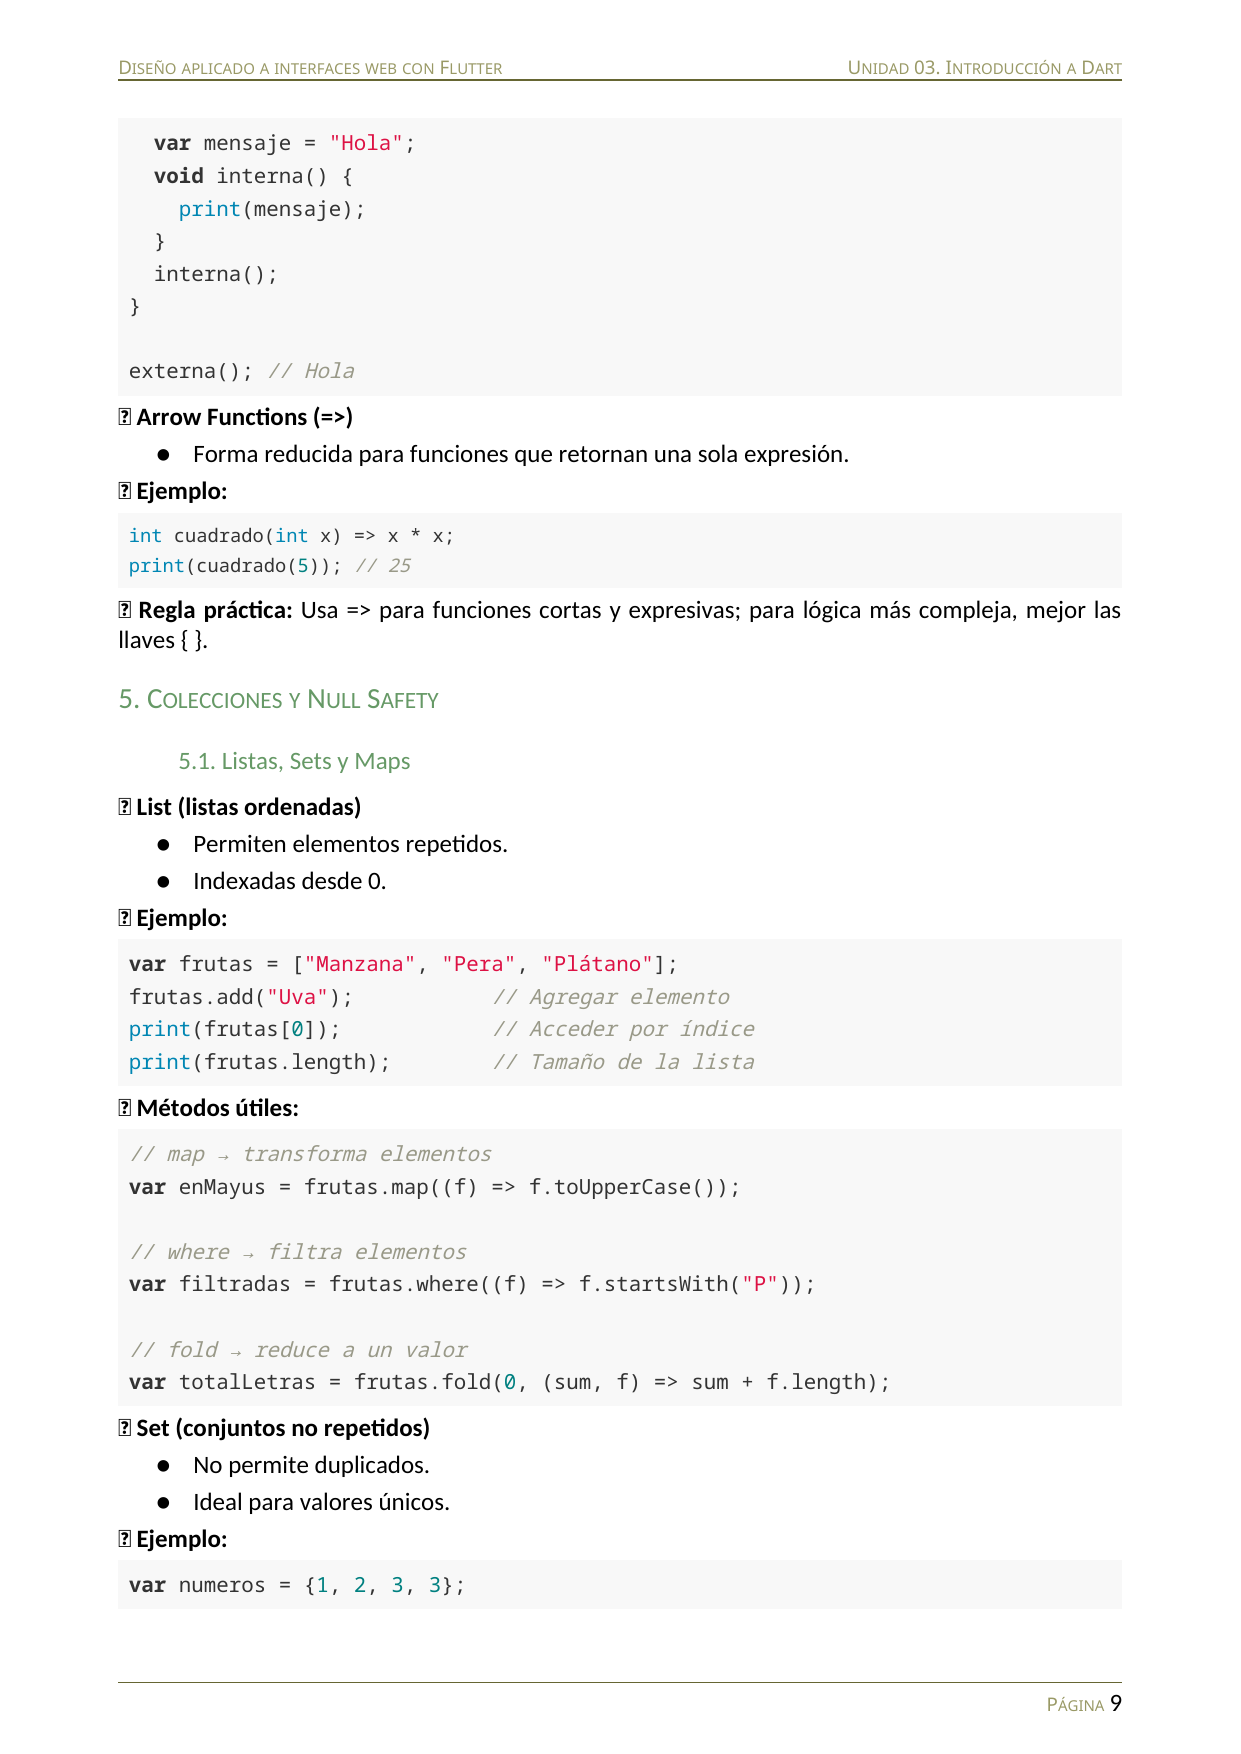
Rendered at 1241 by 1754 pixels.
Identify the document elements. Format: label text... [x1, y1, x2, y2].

list Ideal para valores únicos. [156, 1486, 1122, 1517]
text 🔷 Set (conjuntos no repetidos) [118, 1412, 1122, 1443]
text 📌 Ejemplo: [118, 475, 1122, 506]
table_header int cuadrado(int x) => x * x; print(cuadrado(5)); // 25 [118, 513, 1122, 588]
subtitle 5. Colecciones y Null Safety [118, 680, 1122, 715]
text 💡 Regla práctica: Usa => para funciones cortas y expresivas; para lógica más compleja, mejor las llaves { }. [118, 594, 1122, 655]
text 🔷 List (listas ordenadas) [118, 791, 1122, 821]
text 📌 Ejemplo: [118, 902, 1122, 932]
list No permite duplicados. [156, 1449, 1122, 1480]
text 🔷 Arrow Functions (=>) [118, 401, 1122, 432]
list Forma reducida para funciones que retornan una sola expresión. [156, 438, 1122, 469]
table_header var mensaje = "Hola"; void interna() { print(mensaje); } interna(); } externa(); // Hola [118, 118, 1122, 396]
text 💬 Métodos útiles: [118, 1092, 1122, 1122]
table_header // map → transforma elementos var enMayus = frutas.map((f) => f.toUpperCase()); // where → filtra elementos var filtradas = frutas.where((f) => f.startsWith("P")); // fold → reduce a un valor var totalLetras = frutas.fold(0, (sum, f) => sum + f.length); [118, 1129, 1122, 1406]
table_header var frutas = ["Manzana", "Pera", "Plátano"]; frutas.add("Uva"); // Agregar elemento print(frutas[0]); // Acceder por índice print(frutas.length); // Tamaño de la lista [118, 939, 1122, 1086]
subtitle 5.1. Listas, Sets y Maps [178, 746, 1122, 776]
list Indexadas desde 0. [156, 865, 1122, 895]
text 📌 Ejemplo: [118, 1523, 1122, 1554]
list Permiten elementos repetidos. [156, 828, 1122, 858]
table_header var numeros = {1, 2, 3, 3}; [118, 1560, 1122, 1609]
